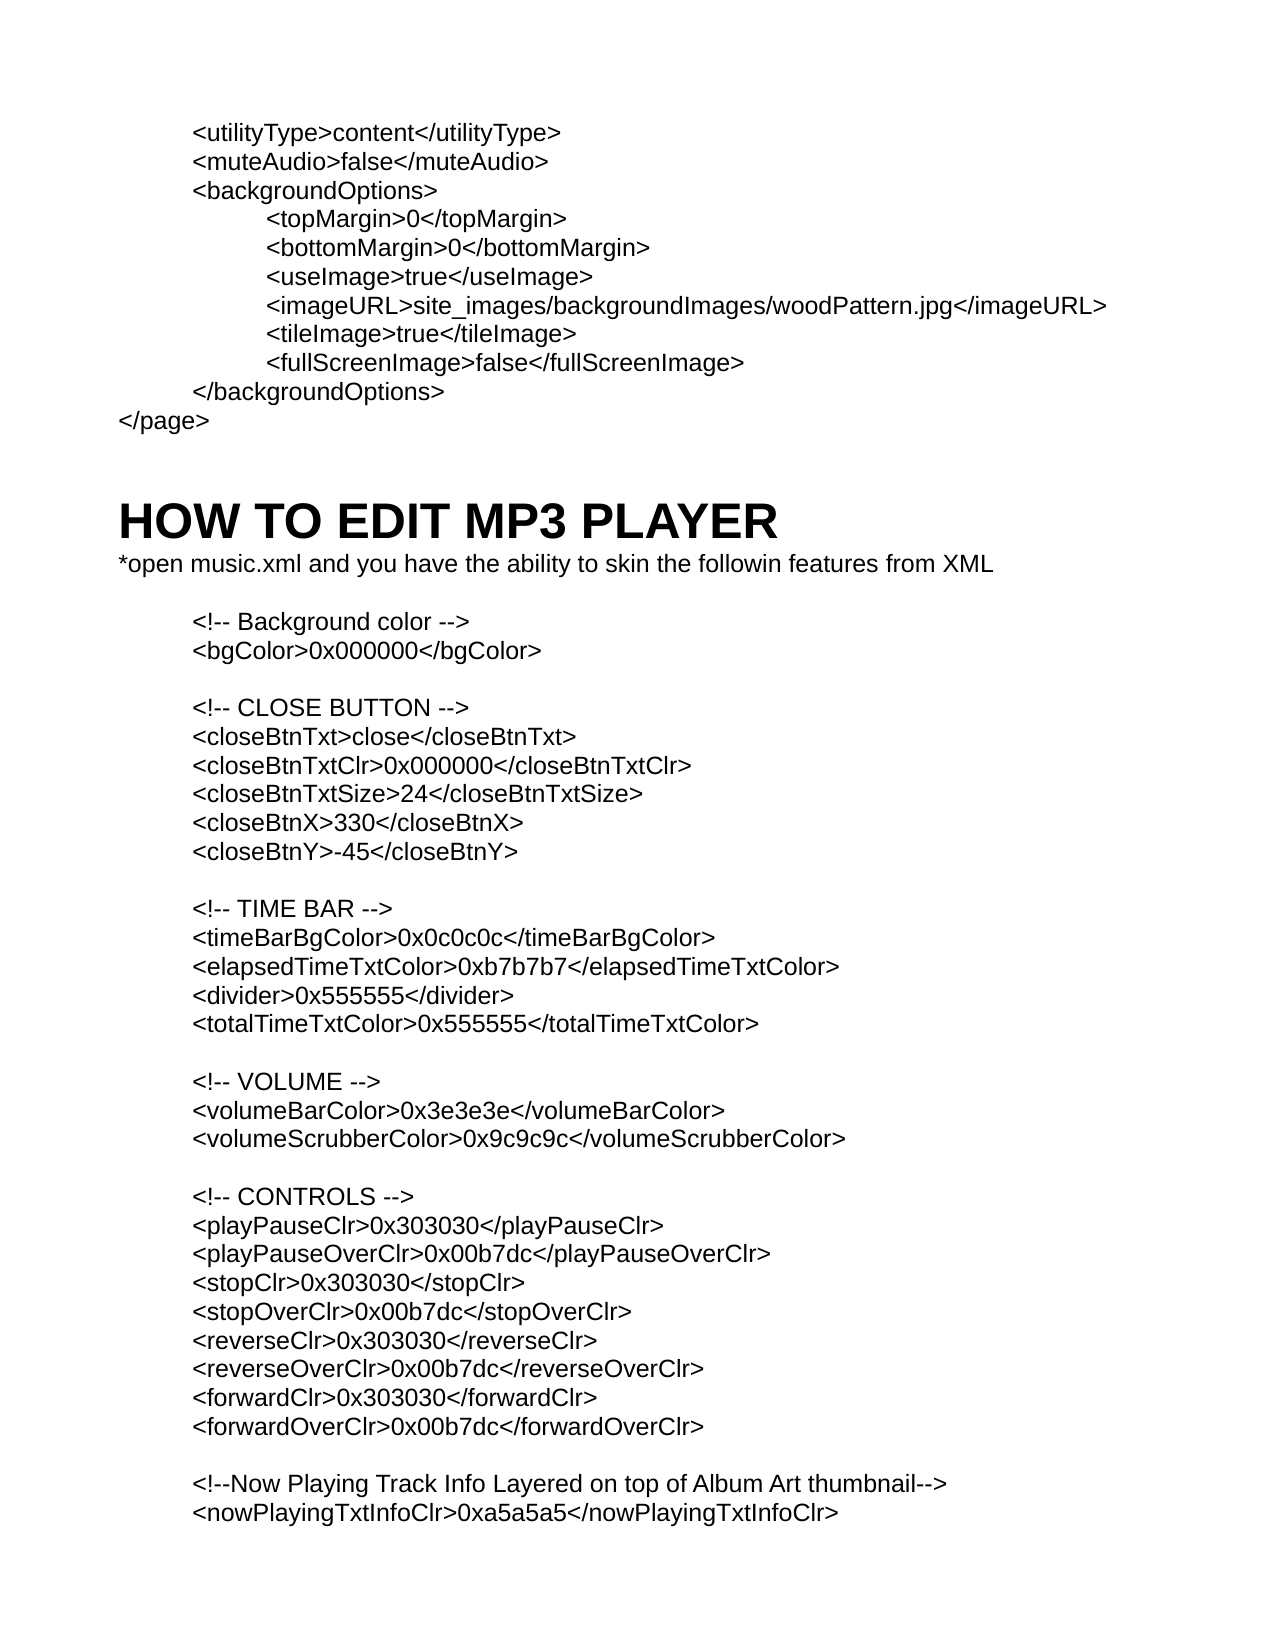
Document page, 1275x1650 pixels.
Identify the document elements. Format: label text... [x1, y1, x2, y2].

text <bgColor>0x000000</bgColor> [118, 636, 1157, 664]
text <playPauseClr>0x303030</playPauseClr> [118, 1211, 1157, 1239]
text <closeBtnTxtSize>24</closeBtnTxtSize> [118, 779, 1157, 808]
text HOW TO EDIT MP3 PLAYER [118, 492, 1157, 549]
text <topMargin>0</topMargin> [118, 204, 1157, 233]
text <nowPlayingTxtInfoClr>0xa5a5a5</nowPlayingTxtInfoClr> [118, 1498, 1157, 1527]
text <!--Now Playing Track Info Layered on top of Album Art thumbnail--> [118, 1469, 1157, 1498]
text </page> [118, 406, 1157, 434]
text <tileImage>true</tileImage> [118, 319, 1157, 348]
text <muteAudio>false</muteAudio> [118, 147, 1157, 176]
text <closeBtnTxt>close</closeBtnTxt> [118, 722, 1157, 751]
text <timeBarBgColor>0x0c0c0c</timeBarBgColor> [118, 923, 1157, 952]
text <!-- Background color --> [118, 607, 1157, 636]
text <totalTimeTxtColor>0x555555</totalTimeTxtColor> [118, 1009, 1157, 1038]
text <utilityType>content</utilityType> [118, 118, 1157, 147]
text </backgroundOptions> [118, 377, 1157, 406]
text <closeBtnTxtClr>0x000000</closeBtnTxtClr> [118, 751, 1157, 779]
text <stopOverClr>0x00b7dc</stopOverClr> [118, 1297, 1157, 1326]
text <playPauseOverClr>0x00b7dc</playPauseOverClr> [118, 1239, 1157, 1268]
text <reverseOverClr>0x00b7dc</reverseOverClr> [118, 1354, 1157, 1383]
text <useImage>true</useImage> [118, 262, 1157, 291]
text <!-- VOLUME --> [118, 1067, 1157, 1096]
text <bottomMargin>0</bottomMargin> [118, 233, 1157, 262]
text <fullScreenImage>false</fullScreenImage> [118, 348, 1157, 377]
text <divider>0x555555</divider> [118, 981, 1157, 1009]
text <elapsedTimeTxtColor>0xb7b7b7</elapsedTimeTxtColor> [118, 952, 1157, 981]
text <backgroundOptions> [118, 176, 1157, 204]
text <stopClr>0x303030</stopClr> [118, 1268, 1157, 1297]
text <!-- TIME BAR --> [118, 894, 1157, 923]
text <closeBtnY>-45</closeBtnY> [118, 837, 1157, 866]
text <reverseClr>0x303030</reverseClr> [118, 1326, 1157, 1354]
text <closeBtnX>330</closeBtnX> [118, 808, 1157, 837]
text <imageURL>site_images/backgroundImages/woodPattern.jpg</imageURL> [118, 291, 1157, 319]
text <forwardOverClr>0x00b7dc</forwardOverClr> [118, 1412, 1157, 1441]
text <!-- CLOSE BUTTON --> [118, 693, 1157, 722]
text <!-- CONTROLS --> [118, 1182, 1157, 1211]
text *open music.xml and you have the ability to skin the followin features from XML [118, 549, 1157, 578]
text <forwardClr>0x303030</forwardClr> [118, 1383, 1157, 1412]
text <volumeScrubberColor>0x9c9c9c</volumeScrubberColor> [118, 1124, 1157, 1153]
text <volumeBarColor>0x3e3e3e</volumeBarColor> [118, 1096, 1157, 1124]
